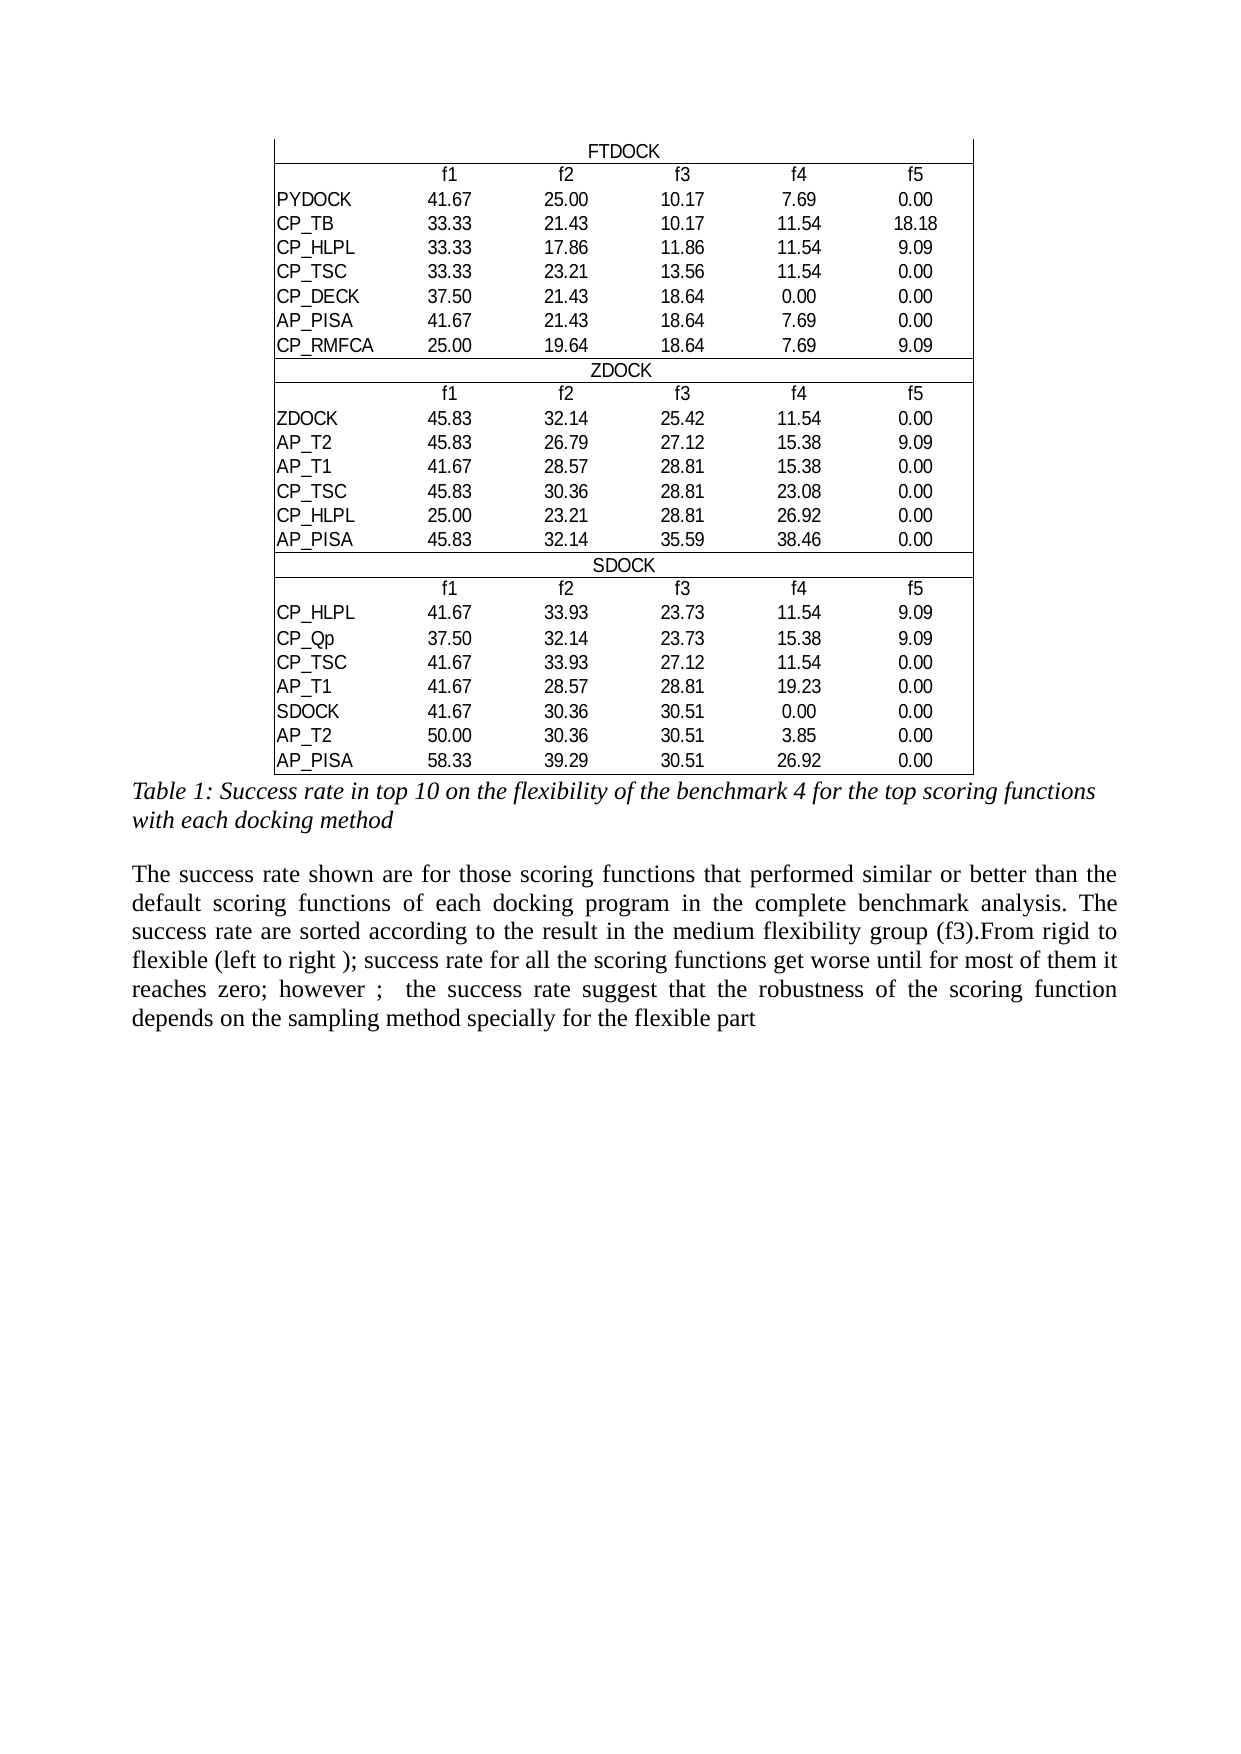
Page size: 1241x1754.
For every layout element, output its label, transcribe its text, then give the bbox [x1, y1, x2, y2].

text The success rate shown are for those scoring functions that performed similar or better than the default scoring functions of each docking program in the complete benchmark analysis. The success rate are sorted according to the result in the medium flexibility group (f3).From rigid to flexible (left to right ); success rate for all the scoring functions get worse until for most of them it reaches zero; however ; the success rate suggest that the robustness of the scoring function depends on the sampling method specially for the flexible part [132, 859, 1118, 1031]
text Table 1: Success rate in top 10 on the flexibility of the benchmark 4 for the top scoring functions with each docking method [132, 139, 1118, 834]
